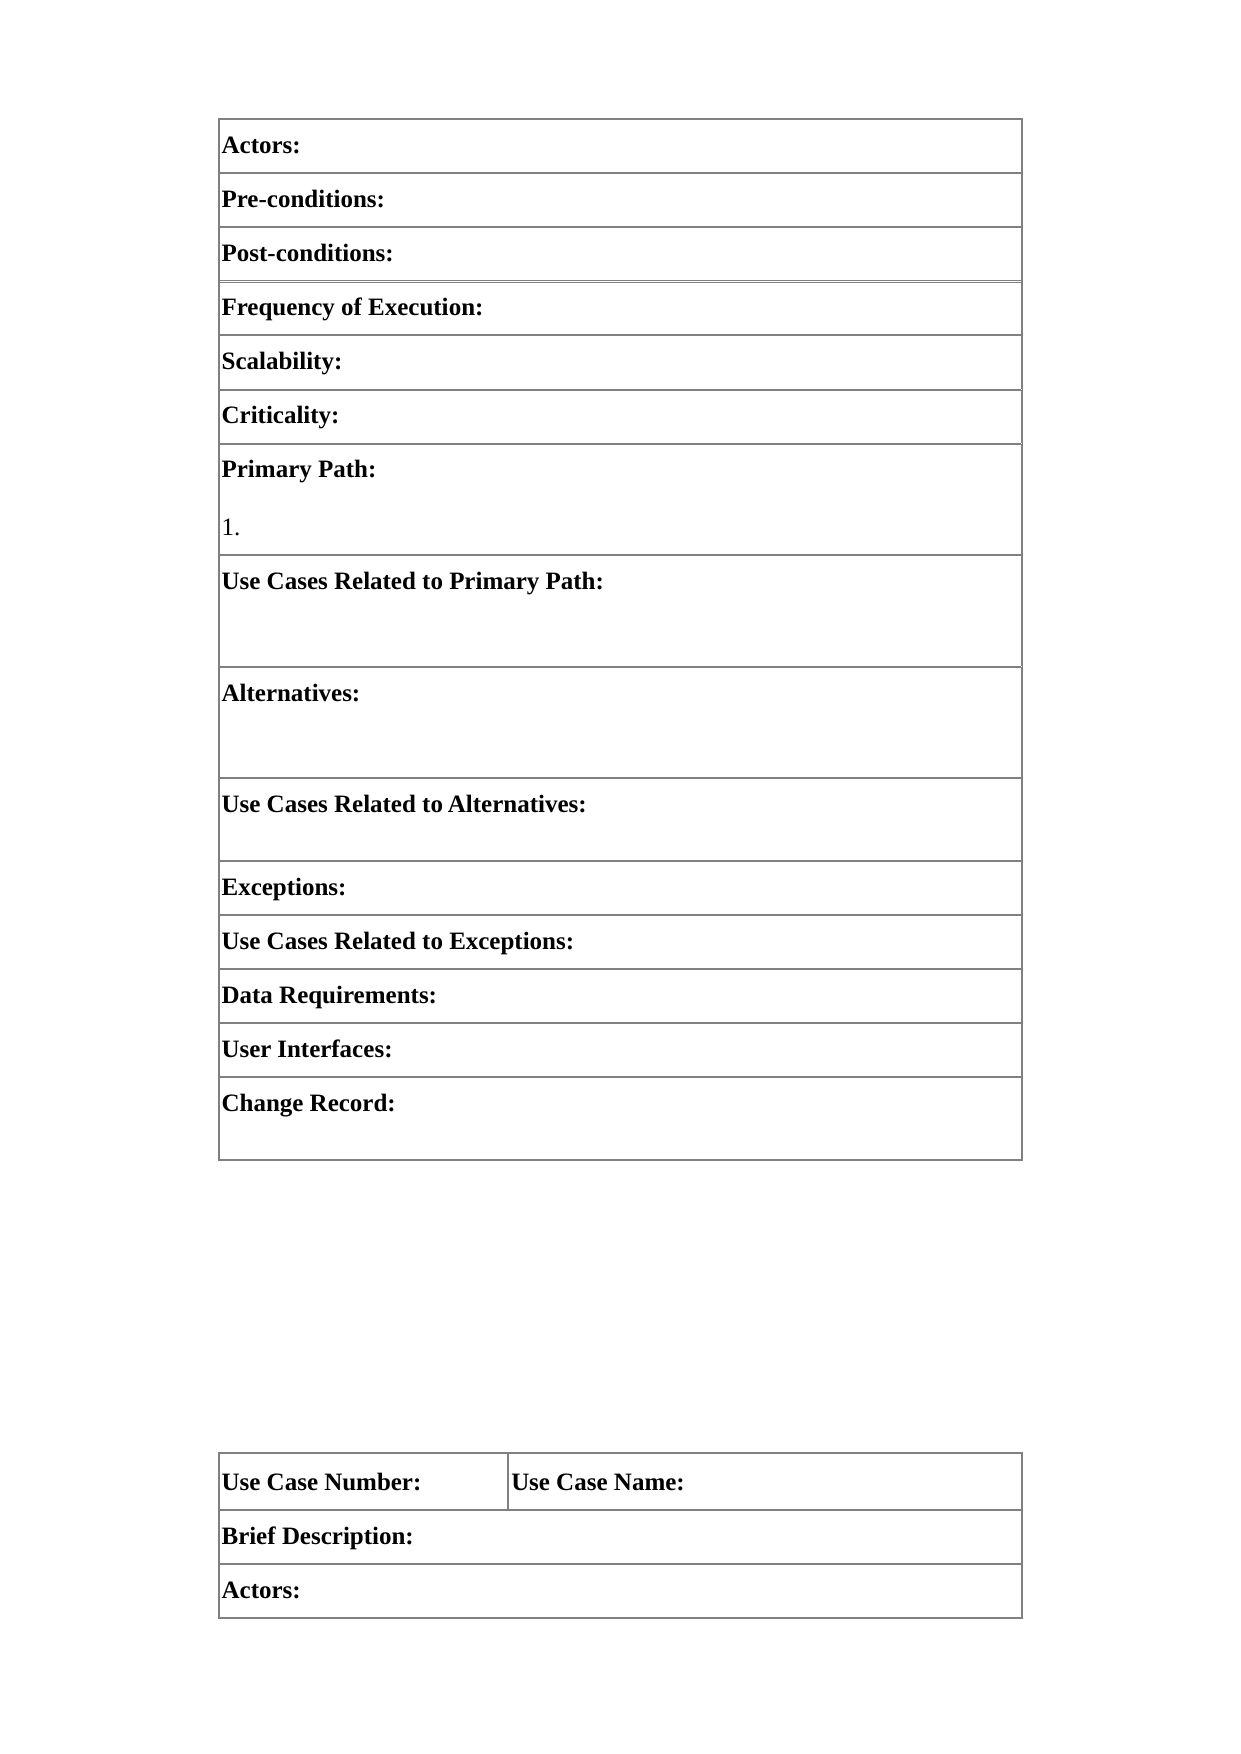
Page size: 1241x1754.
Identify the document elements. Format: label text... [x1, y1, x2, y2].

table_cell Use Cases Related to Exceptions: [220, 916, 1021, 968]
table_cell Pre-conditions: [220, 174, 1021, 226]
table_cell Change Record: [220, 1078, 1021, 1159]
table_cell Alternatives: [220, 668, 1021, 777]
table_cell Criticality: [220, 391, 1021, 442]
table_cell Actors: [220, 1565, 1021, 1617]
table_cell Use Cases Related to Alternatives: [220, 779, 1021, 860]
table_cell Post-conditions: [220, 228, 1021, 280]
table_header Use Case Name: [509, 1454, 1021, 1509]
table_cell Use Cases Related to Primary Path: [220, 556, 1021, 666]
table_cell Scalability: [220, 336, 1021, 388]
table_cell Primary Path: 1. [220, 445, 1021, 554]
table_cell Actors: [220, 120, 1021, 172]
table_header Use Case Number: [220, 1454, 507, 1509]
table_cell Frequency of Execution: [220, 283, 1021, 334]
table_cell Exceptions: [220, 862, 1021, 914]
table_cell User Interfaces: [220, 1024, 1021, 1076]
table_cell Data Requirements: [220, 970, 1021, 1022]
table_cell Brief Description: [220, 1511, 1021, 1563]
